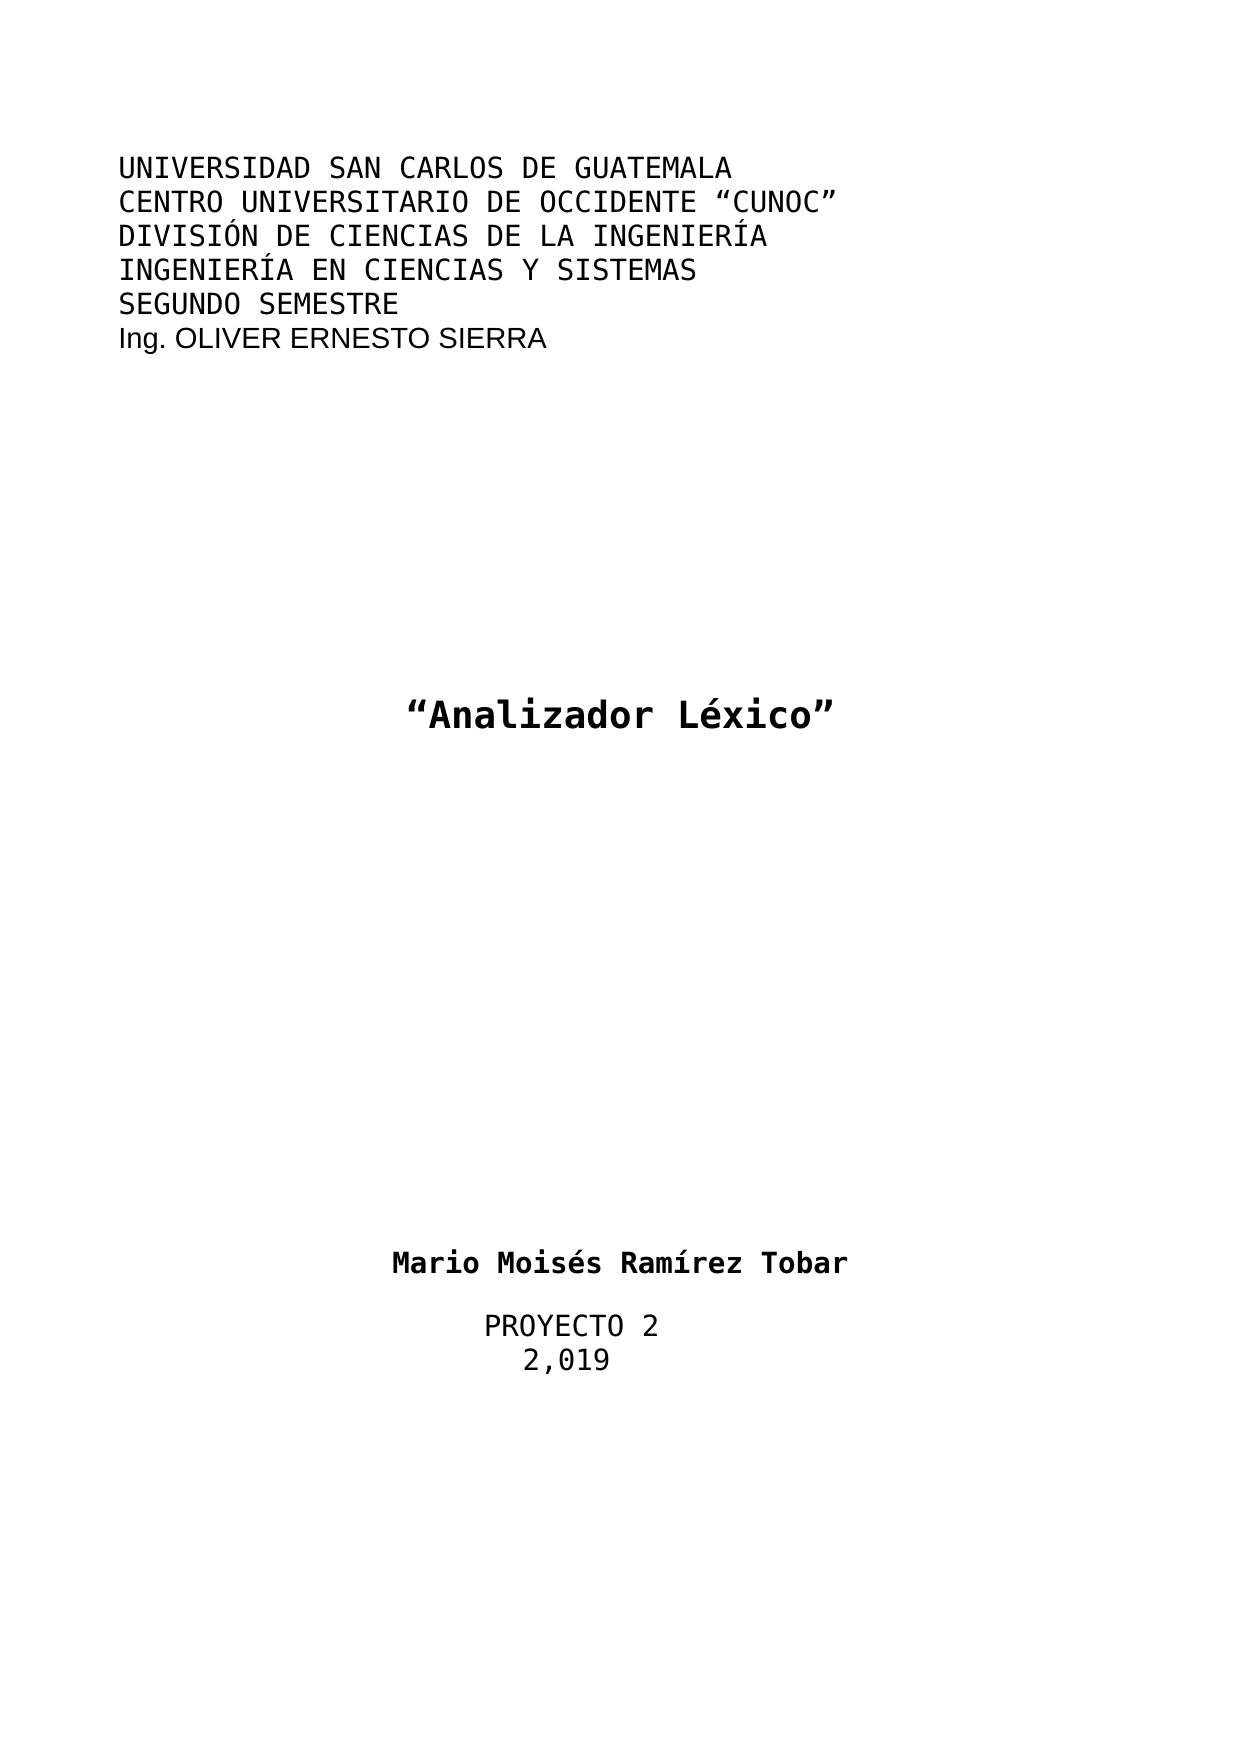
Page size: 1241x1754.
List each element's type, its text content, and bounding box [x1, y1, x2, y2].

text INGENIERÍA EN CIENCIAS Y SISTEMAS [118, 253, 1122, 287]
text 2,019 [118, 1343, 1122, 1377]
text PROYECTO 2 [118, 1309, 1122, 1343]
text CENTRO UNIVERSITARIO DE OCCIDENTE “CUNOC” [118, 186, 1122, 219]
text Ing. OLIVER ERNESTO SIERRA [118, 321, 1122, 355]
text DIVISIÓN DE CIENCIAS DE LA INGENIERÍA [118, 219, 1122, 253]
text UNIVERSIDAD SAN CARLOS DE GUATEMALA [118, 152, 1122, 186]
text SEGUNDO SEMESTRE [118, 287, 1122, 321]
text Mario Moisés Ramírez Tobar [118, 1246, 1122, 1280]
text “Analizador Léxico” [118, 693, 1122, 737]
